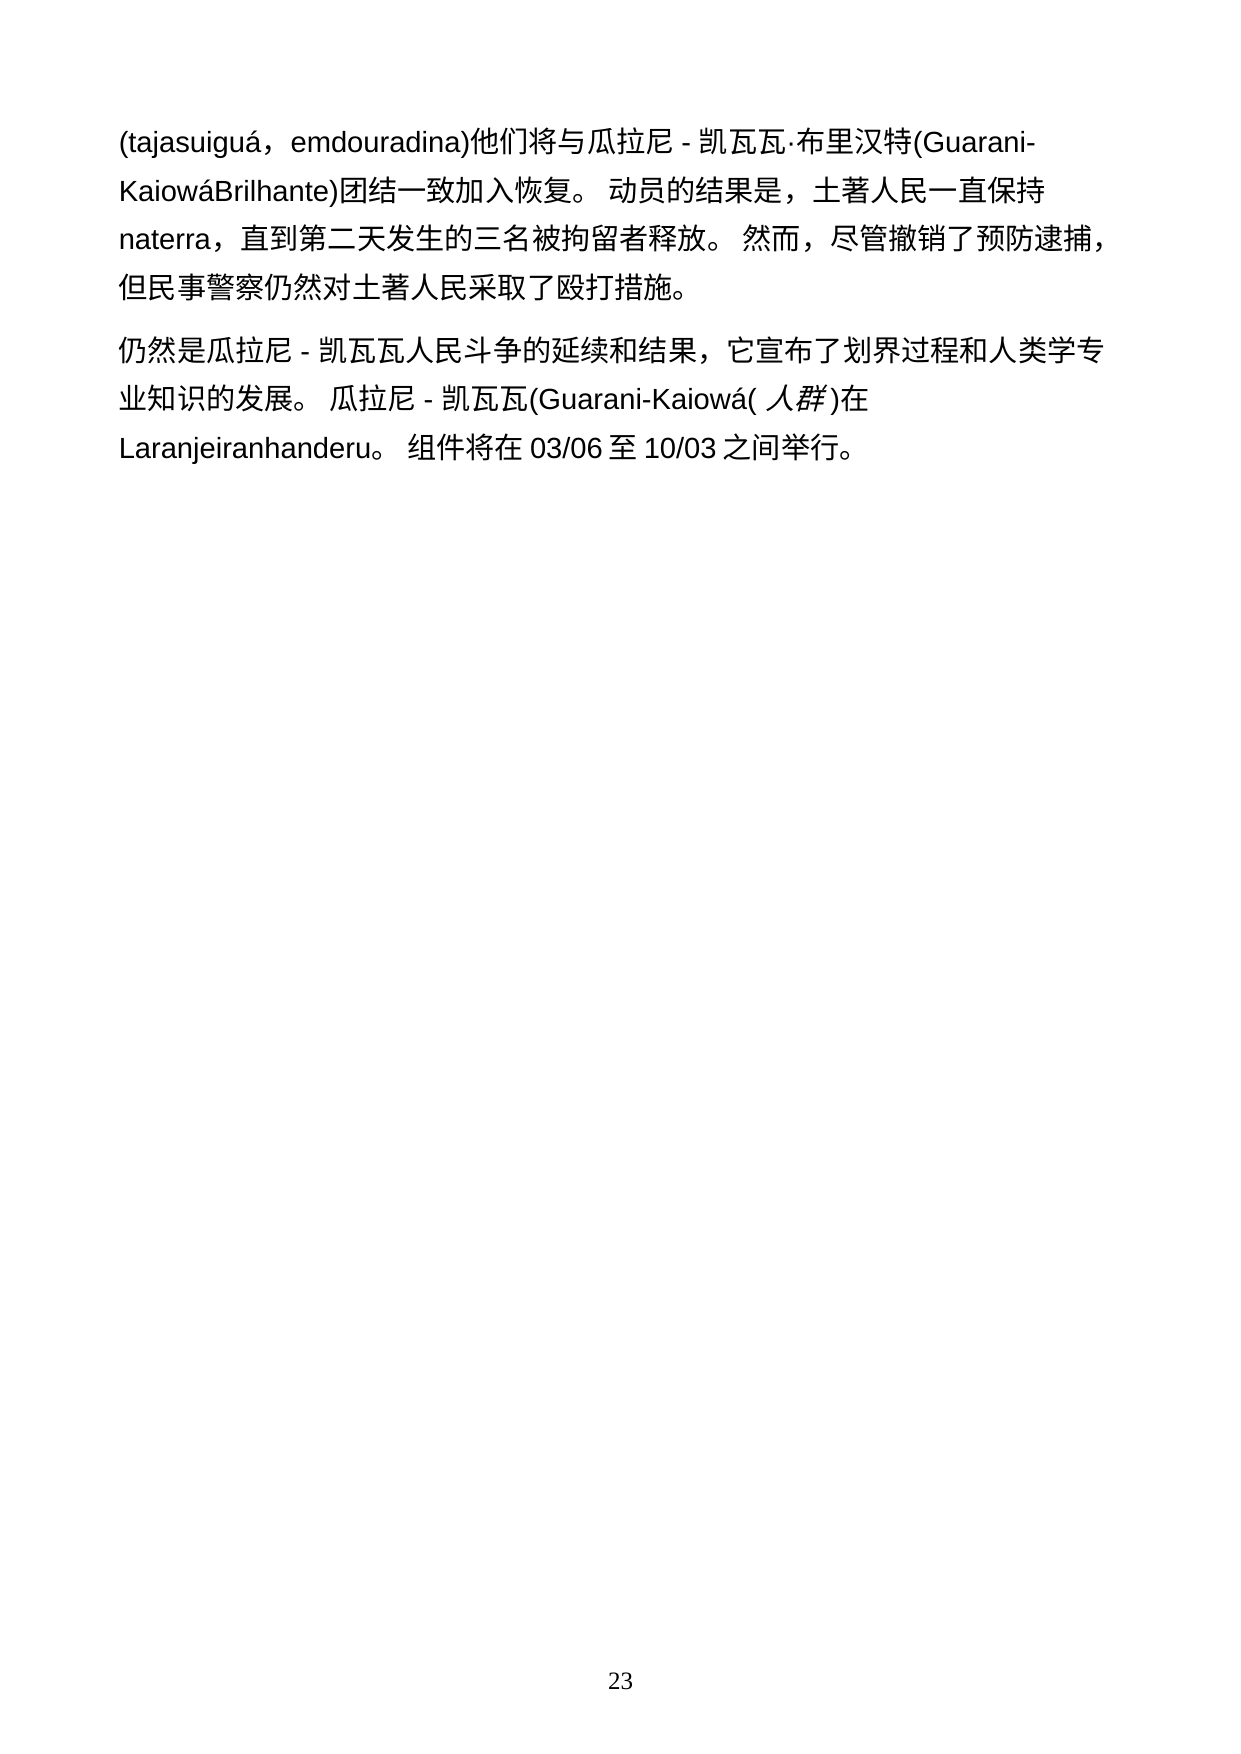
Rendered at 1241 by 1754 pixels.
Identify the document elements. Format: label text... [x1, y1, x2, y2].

text 仍然是瓜拉尼 - 凯瓦瓦人民斗争的延续和结果，它宣布了划界过程和人类学专业知识的发展。 瓜拉尼 - 凯瓦瓦(Guarani-Kaiowá( 人群 )在Laranjeiranhanderu。 组件将在03/06至10/03之间举行。 [118, 327, 1122, 467]
text (tajasuiguá，emdouradina)他们将与瓜拉尼 - 凯瓦瓦·布里汉特(Guarani-KaiowáBrilhante)团结一致加入恢复。 动员的结果是，土著人民一直保持naterra，直到第二天发生的三名被拘留者释放。 然而，尽管撤销了预防逮捕，但民事警察仍然对土著人民采取了殴打措施。 [118, 118, 1122, 306]
